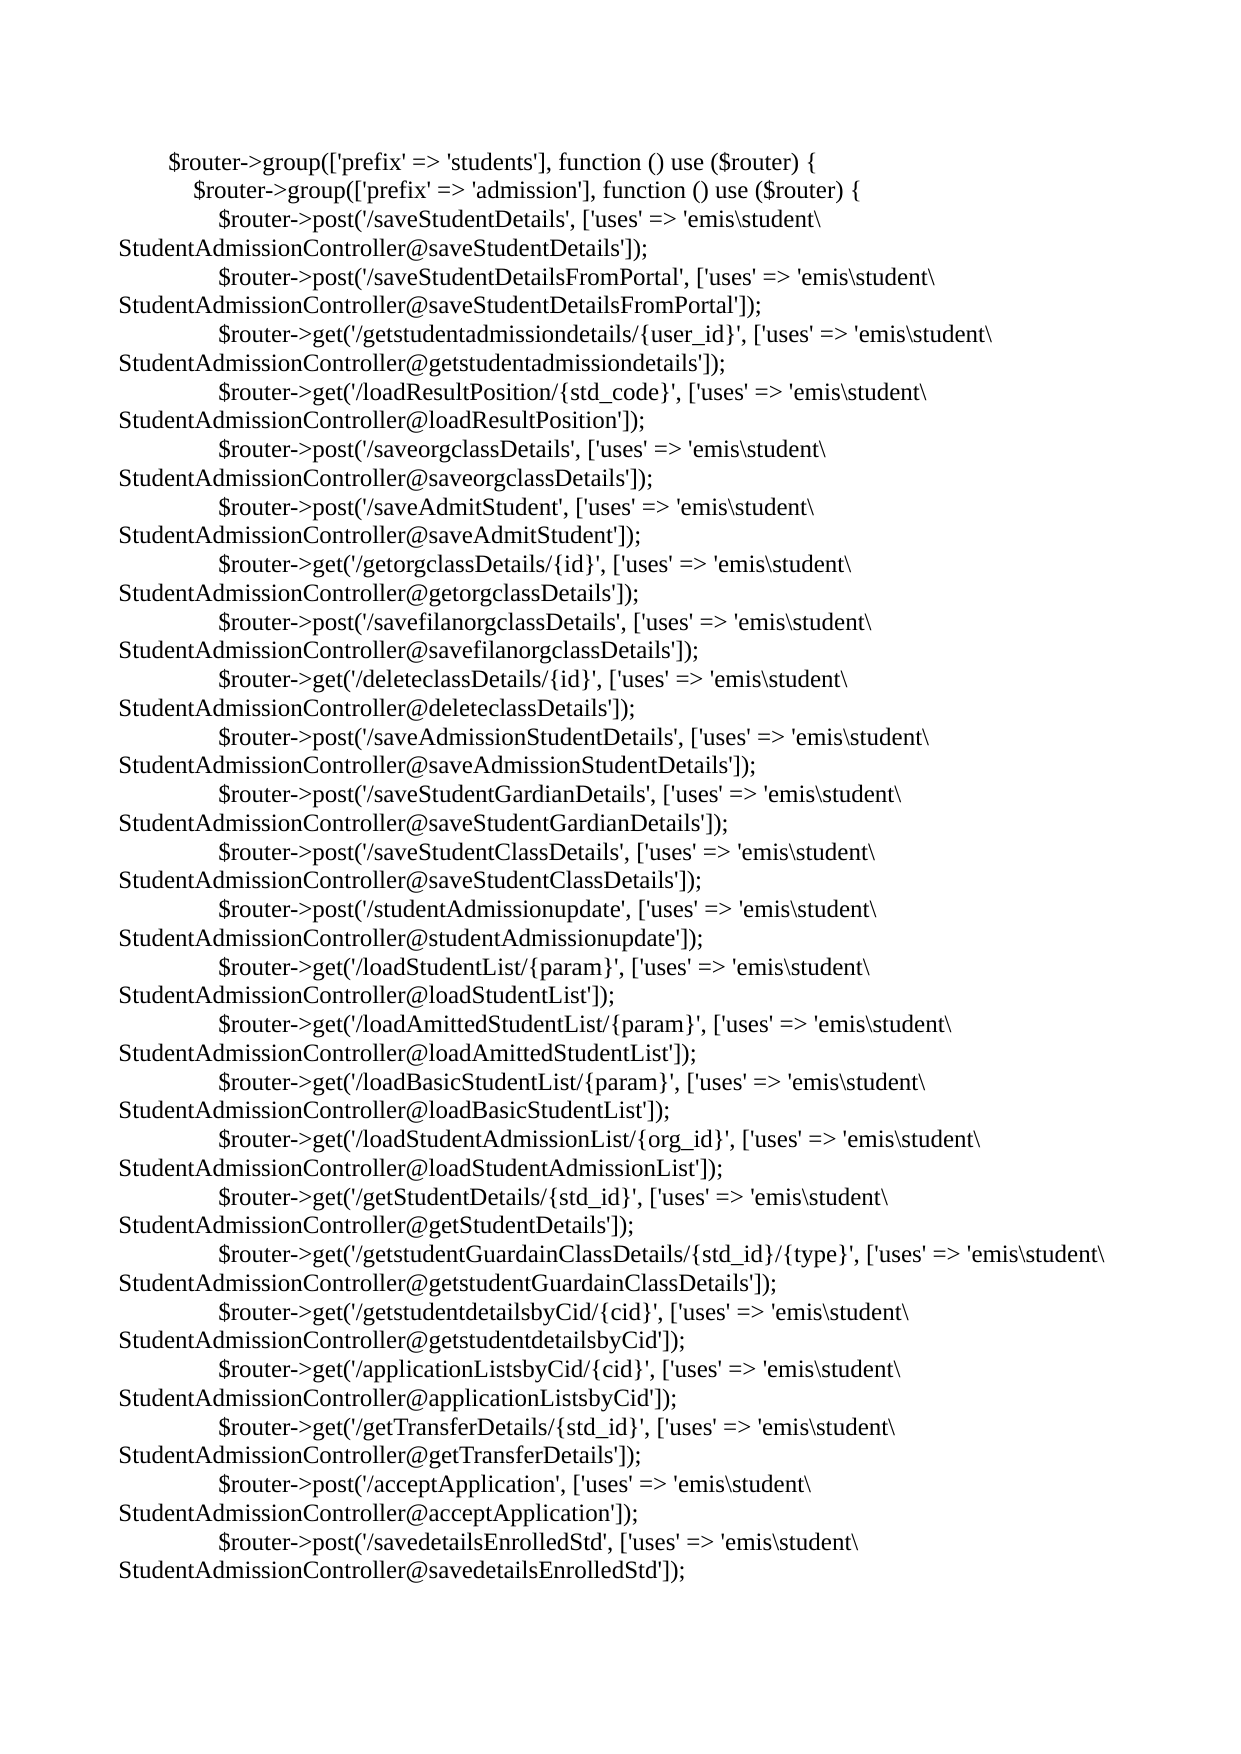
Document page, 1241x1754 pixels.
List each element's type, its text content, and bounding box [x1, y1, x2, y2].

text $router->get('/loadResultPosition/{std_code}', ['uses' => 'emis\student\StudentAdmissionController@loadResultPosition']); [118, 377, 1122, 434]
text $router->get('/getorgclassDetails/{id}', ['uses' => 'emis\student\StudentAdmissionController@getorgclassDetails']); [118, 549, 1122, 607]
text $router->post('/saveStudentDetails', ['uses' => 'emis\student\StudentAdmissionController@saveStudentDetails']); [118, 204, 1122, 262]
text $router->get('/loadStudentList/{param}', ['uses' => 'emis\student\StudentAdmissionController@loadStudentList']); [118, 952, 1122, 1009]
text $router->group(['prefix' => 'students'], function () use ($router) { [118, 147, 1122, 176]
text $router->post('/saveStudentDetailsFromPortal', ['uses' => 'emis\student\StudentAdmissionController@saveStudentDetailsFromPortal']); [118, 262, 1122, 319]
text $router->post('/saveStudentClassDetails', ['uses' => 'emis\student\StudentAdmissionController@saveStudentClassDetails']); [118, 837, 1122, 894]
text $router->get('/getStudentDetails/{std_id}', ['uses' => 'emis\student\StudentAdmissionController@getStudentDetails']); [118, 1182, 1122, 1239]
text $router->post('/savedetailsEnrolledStd', ['uses' => 'emis\student\StudentAdmissionController@savedetailsEnrolledStd']); [118, 1527, 1122, 1584]
text $router->get('/getstudentadmissiondetails/{user_id}', ['uses' => 'emis\student\StudentAdmissionController@getstudentadmissiondetails']); [118, 319, 1122, 377]
text $router->group(['prefix' => 'admission'], function () use ($router) { [118, 176, 1122, 204]
text $router->get('/getstudentGuardainClassDetails/{std_id}/{type}', ['uses' => 'emis\student\StudentAdmissionController@getstudentGuardainClassDetails']); [118, 1239, 1122, 1297]
text $router->get('/loadBasicStudentList/{param}', ['uses' => 'emis\student\StudentAdmissionController@loadBasicStudentList']); [118, 1067, 1122, 1124]
text $router->post('/saveorgclassDetails', ['uses' => 'emis\student\StudentAdmissionController@saveorgclassDetails']); [118, 434, 1122, 492]
text $router->post('/saveAdmissionStudentDetails', ['uses' => 'emis\student\StudentAdmissionController@saveAdmissionStudentDetails']); [118, 722, 1122, 779]
text $router->get('/applicationListsbyCid/{cid}', ['uses' => 'emis\student\StudentAdmissionController@applicationListsbyCid']); [118, 1354, 1122, 1412]
text $router->post('/acceptApplication', ['uses' => 'emis\student\StudentAdmissionController@acceptApplication']); [118, 1469, 1122, 1527]
text $router->post('/saveAdmitStudent', ['uses' => 'emis\student\StudentAdmissionController@saveAdmitStudent']); [118, 492, 1122, 549]
text $router->get('/getstudentdetailsbyCid/{cid}', ['uses' => 'emis\student\StudentAdmissionController@getstudentdetailsbyCid']); [118, 1297, 1122, 1354]
text $router->post('/saveStudentGardianDetails', ['uses' => 'emis\student\StudentAdmissionController@saveStudentGardianDetails']); [118, 779, 1122, 837]
text $router->get('/loadAmittedStudentList/{param}', ['uses' => 'emis\student\StudentAdmissionController@loadAmittedStudentList']); [118, 1009, 1122, 1067]
text $router->get('/deleteclassDetails/{id}', ['uses' => 'emis\student\StudentAdmissionController@deleteclassDetails']); [118, 664, 1122, 722]
text $router->get('/loadStudentAdmissionList/{org_id}', ['uses' => 'emis\student\StudentAdmissionController@loadStudentAdmissionList']); [118, 1124, 1122, 1182]
text $router->post('/savefilanorgclassDetails', ['uses' => 'emis\student\StudentAdmissionController@savefilanorgclassDetails']); [118, 607, 1122, 664]
text $router->post('/studentAdmissionupdate', ['uses' => 'emis\student\StudentAdmissionController@studentAdmissionupdate']); [118, 894, 1122, 952]
text $router->get('/getTransferDetails/{std_id}', ['uses' => 'emis\student\StudentAdmissionController@getTransferDetails']); [118, 1412, 1122, 1469]
